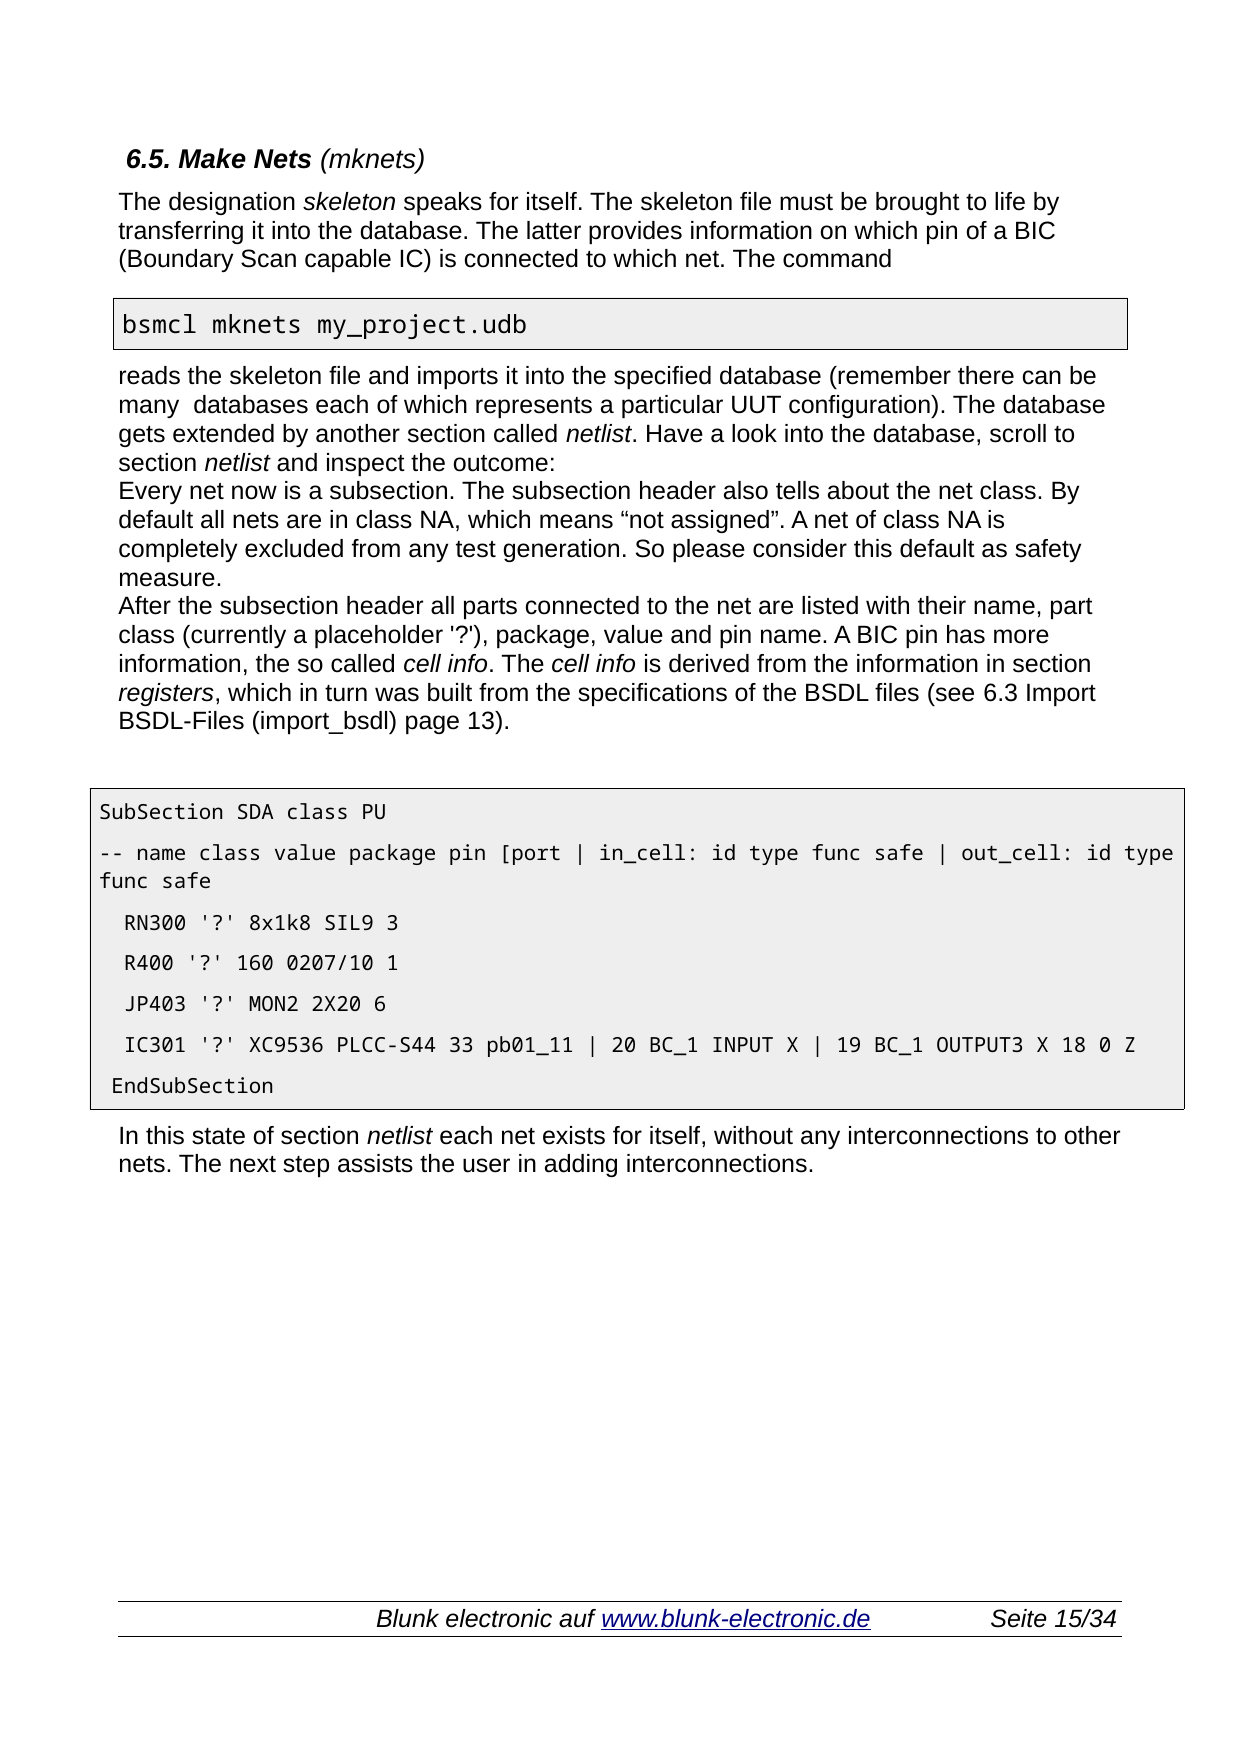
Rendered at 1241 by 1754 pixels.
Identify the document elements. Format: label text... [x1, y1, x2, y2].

text bsmcl mknets my_project.udb [122, 306, 1118, 341]
text In this state of section netlist each net exists for itself, without any interconnections to other nets. The next step assists the user in adding interconnections. [118, 1110, 1122, 1178]
text EndSubSection [98, 1071, 1175, 1100]
text After the subsection header all parts connected to the net are listed with their name, part class (currently a placeholder '?'), package, value and pin name. A BIC pin has more information, the so called cell info. The cell info is derived from the information in section registers, which in turn was built from the specifications of the BSDL files (see 6.3 Import BSDL-Files (import_bsdl) page 13). [118, 591, 1122, 735]
text IC301 '?' XC9536 PLCC-S44 33 pb01_11 | 20 BC_1 INPUT X | 19 BC_1 OUTPUT3 X 18 0 Z [98, 1030, 1175, 1059]
text R400 '?' 160 0207/10 1 [98, 948, 1175, 977]
text JP403 '?' MON2 2X20 6 [98, 989, 1175, 1018]
subtitle Make Nets (mknets) [118, 143, 1122, 174]
text Every net now is a subsection. The subsection header also tells about the net class. By default all nets are in class NA, which means “not assigned”. A net of class NA is completely excluded from any test generation. So please consider this default as safety measure. [118, 476, 1122, 591]
text reads the skeleton file and imports it into the specified database (remember there can be many databases each of which represents a particular UUT configuration). The database gets extended by another section called netlist. Have a look into the database, scroll to section netlist and inspect the outcome: [118, 350, 1122, 476]
text RN300 '?' 8x1k8 SIL9 3 [98, 908, 1175, 936]
text -- name class value package pin [port | in_cell: id type func safe | out_cell: id type func safe [98, 838, 1175, 895]
text [118, 776, 1122, 788]
text The designation skeleton speaks for itself. The skeleton file must be brought to life by transferring it into the database. The latter provides information on which pin of a BIC (Boundary Scan capable IC) is connected to which net. The command [118, 187, 1122, 273]
text [118, 286, 1122, 297]
text SubSection SDA class PU [98, 797, 1175, 826]
